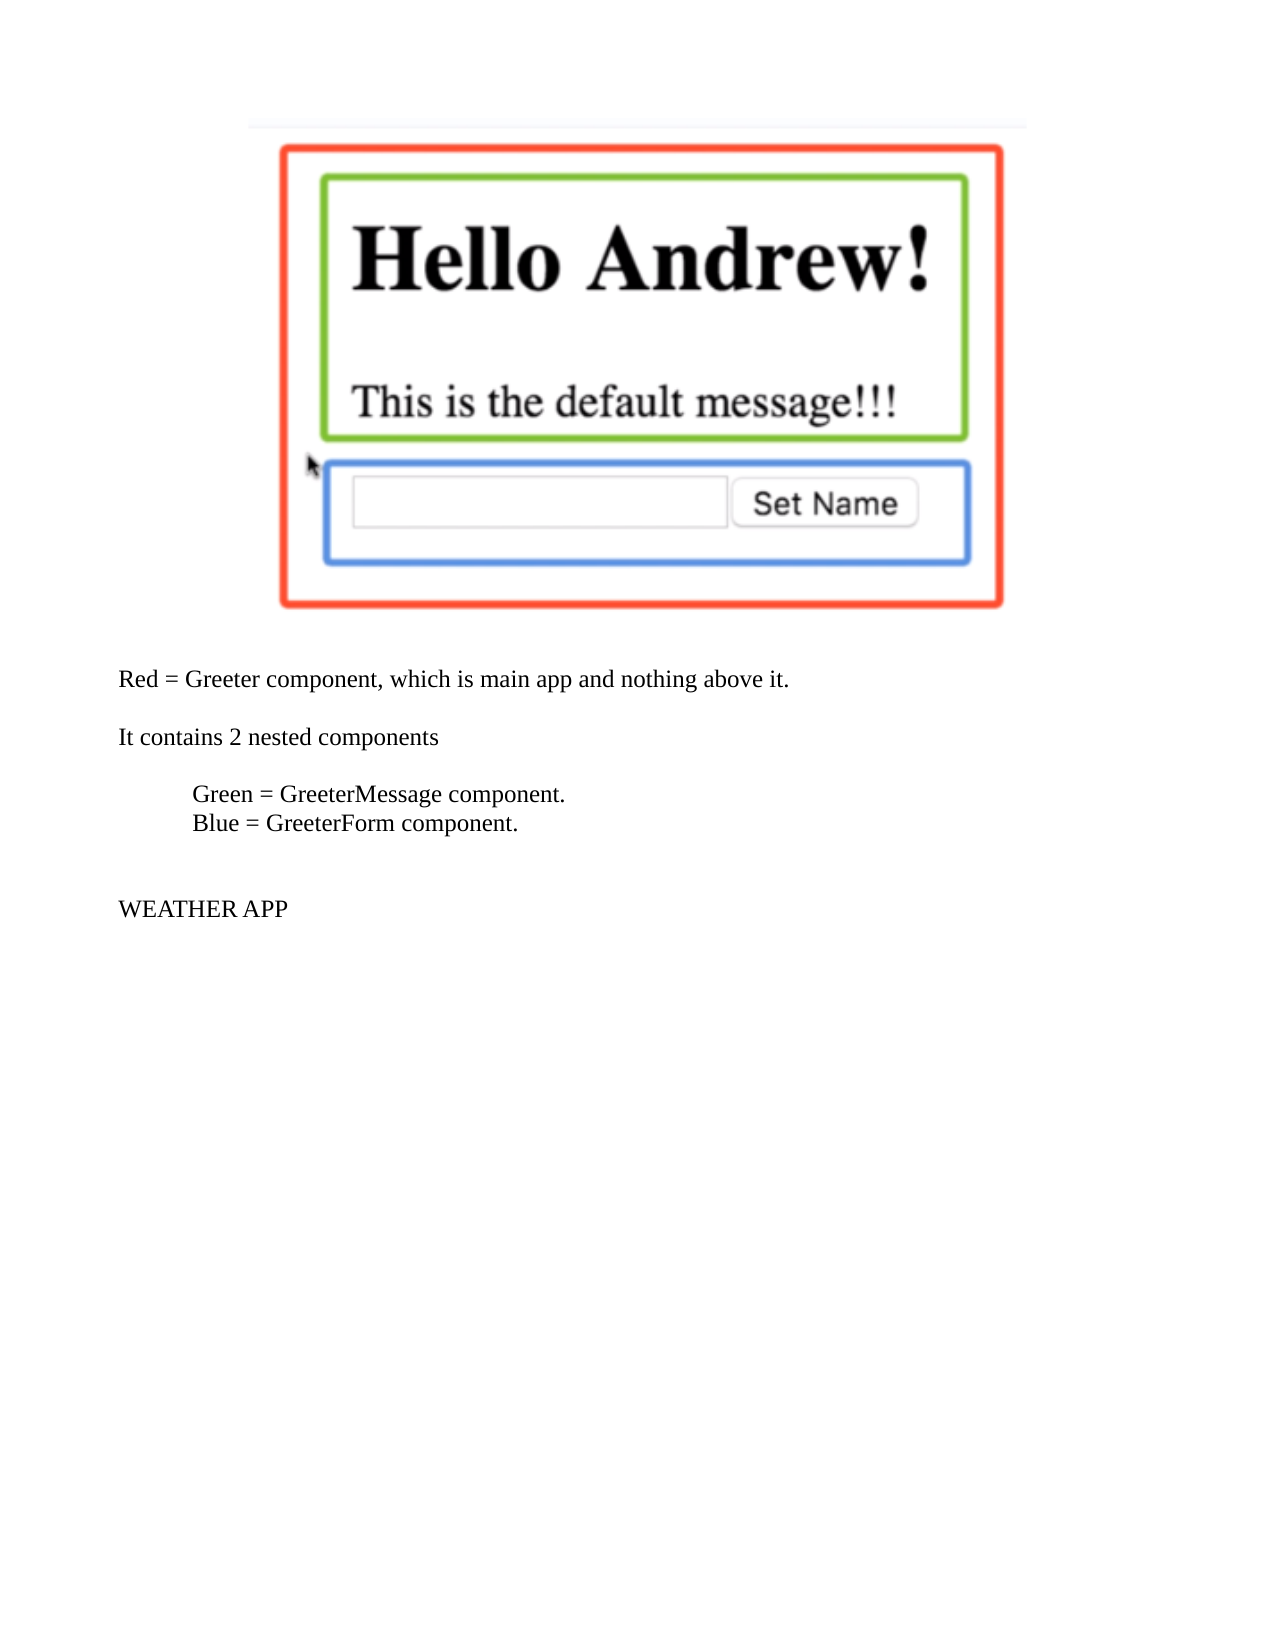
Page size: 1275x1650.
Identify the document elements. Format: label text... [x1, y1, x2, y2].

text It contains 2 nested components [118, 722, 1157, 751]
picture [248, 118, 1027, 626]
text WEATHER APP [118, 894, 1157, 923]
text Green = GreeterMessage component. [118, 779, 1157, 808]
text Red = Greeter component, which is main app and nothing above it. [118, 664, 1157, 693]
text Blue = GreeterForm component. [118, 808, 1157, 837]
